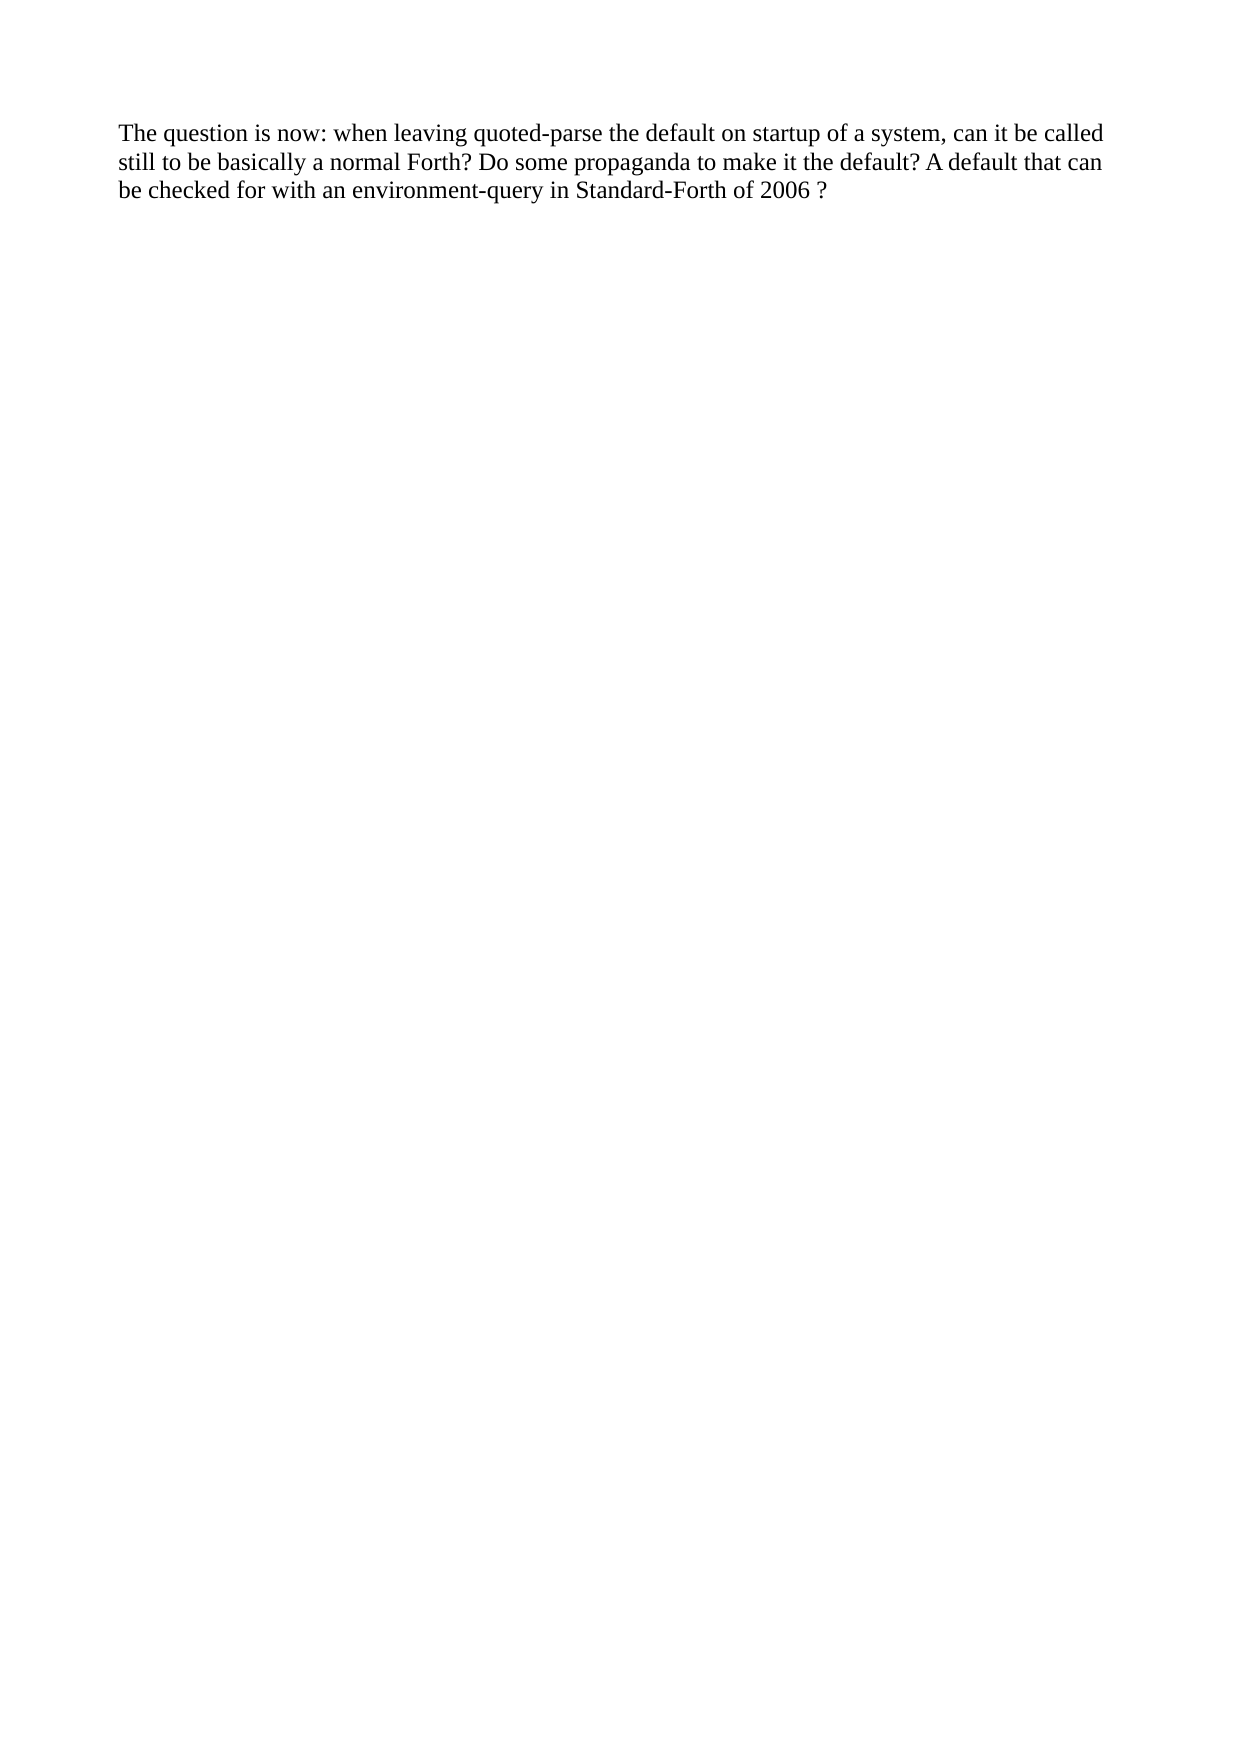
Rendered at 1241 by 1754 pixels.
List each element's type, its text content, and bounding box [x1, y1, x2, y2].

text The question is now: when leaving quoted-parse the default on startup of a system, can it be called still to be basically a normal Forth? Do some propaganda to make it the default? A default that can be checked for with an environment-query in Standard-Forth of 2006 ? [118, 118, 1122, 204]
